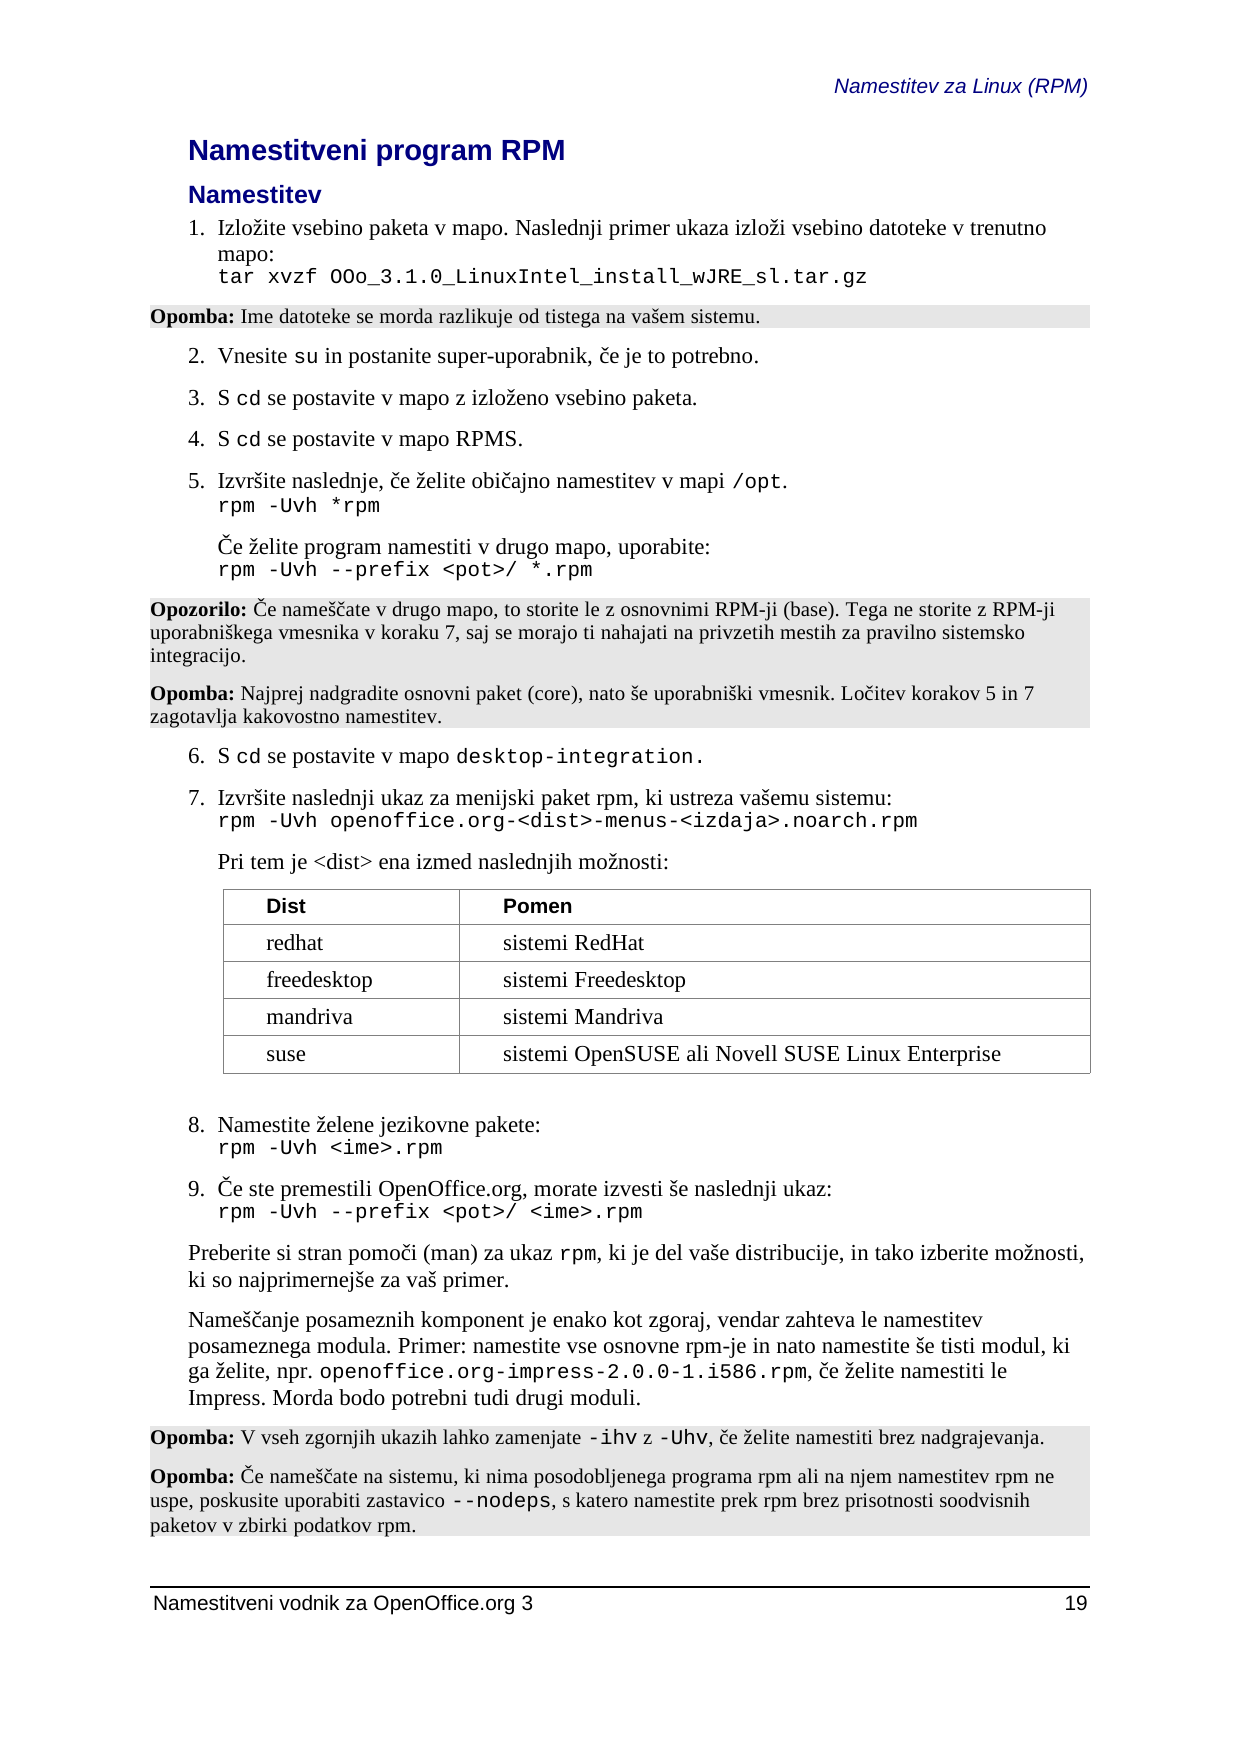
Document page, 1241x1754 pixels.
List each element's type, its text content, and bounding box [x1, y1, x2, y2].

list Vnesite su in postanite super-uporabnik, če je to potrebno. [188, 343, 1090, 370]
table_cell sistemi RedHat [460, 925, 1090, 961]
text Opomba: Če nameščate na sistemu, ki nima posodobljenega programa rpm ali na njem namestitev rpm ne uspe, poskusite uporabiti zastavico --nodeps, s katero namestite prek rpm brez prisotnosti soodvisnih paketov v zbirki podatkov rpm. [150, 1465, 1090, 1536]
list S cd se postavite v mapo desktop-integration. [188, 743, 1090, 770]
text Opomba: Najprej nadgradite osnovni paket (core), nato še uporabniški vmesnik. Ločitev korakov 5 in 7 zagotavlja kakovostno namestitev. [150, 682, 1090, 728]
list S cd se postavite v mapo z izloženo vsebino paketa. [188, 384, 1090, 412]
table_cell sistemi Freedesktop [460, 962, 1090, 998]
list Pri tem je <dist> ena izmed naslednjih možnosti: [188, 849, 1090, 874]
list Namestite želene jezikovne pakete: rpm -Uvh <ime>.rpm [188, 1111, 1090, 1161]
list Izložite vsebino paketa v mapo. Naslednji primer ukaza izloži vsebino datoteke v trenutno mapo: tar xvzf OOo_3.1.0_LinuxIntel_install_wJRE_sl.tar.gz [188, 215, 1090, 290]
list Če ste premestili OpenOffice.org, morate izvesti še naslednji ukaz: rpm -Uvh --prefix <pot>/ <ime>.rpm [188, 1176, 1090, 1225]
table_cell sistemi Mandriva [460, 999, 1090, 1035]
text Opomba: V vseh zgornjih ukazih lahko zamenjate -ihv z -Uhv, če želite namestiti brez nadgrajevanja. [150, 1426, 1090, 1451]
text Nameščanje posameznih komponent je enako kot zgoraj, vendar zahteva le namestitev posameznega modula. Primer: namestite vse osnovne rpm-je in nato namestite še tisti modul, ki ga želite, npr. openoffice.org-impress-2.0.0-1.i586.rpm, če želite namestiti le Impress. Morda bodo potrebni tudi drugi moduli. [188, 1307, 1090, 1411]
text Opozorilo: Če nameščate v drugo mapo, to storite le z osnovnimi RPM-ji (base). Tega ne storite z RPM-ji uporabniškega vmesnika v koraku 7, saj se morajo ti nahajati na privzetih mestih za pravilno sistemsko integracijo. [150, 598, 1090, 667]
subtitle Namestitev [188, 181, 1090, 209]
table_cell mandriva [224, 999, 459, 1035]
table_cell freedesktop [224, 962, 459, 998]
table_cell sistemi OpenSUSE ali Novell SUSE Linux Enterprise [460, 1036, 1090, 1073]
list Izvršite naslednje, če želite običajno namestitev v mapi /opt. rpm -Uvh *rpm [188, 468, 1090, 519]
table_cell redhat [224, 925, 459, 961]
table_header Dist [224, 890, 459, 924]
list Izvršite naslednji ukaz za menijski paket rpm, ki ustreza vašemu sistemu: rpm -Uvh openoffice.org-<dist>-menus-<izdaja>.noarch.rpm [188, 784, 1090, 834]
table_header Pomen [460, 890, 1090, 924]
subtitle Namestitveni program RPM [188, 134, 1090, 166]
text Opomba: Ime datoteke se morda razlikuje od tistega na vašem sistemu. [150, 305, 1090, 328]
text Preberite si stran pomoči (man) za ukaz rpm, ki je del vaše distribucije, in tako izberite možnosti, ki so najprimernejše za vaš primer. [188, 1240, 1090, 1292]
list Če želite program namestiti v drugo mapo, uporabite: rpm -Uvh --prefix <pot>/ *.rpm [188, 534, 1090, 583]
table_cell suse [224, 1036, 459, 1073]
list S cd se postavite v mapo RPMS. [188, 426, 1090, 453]
